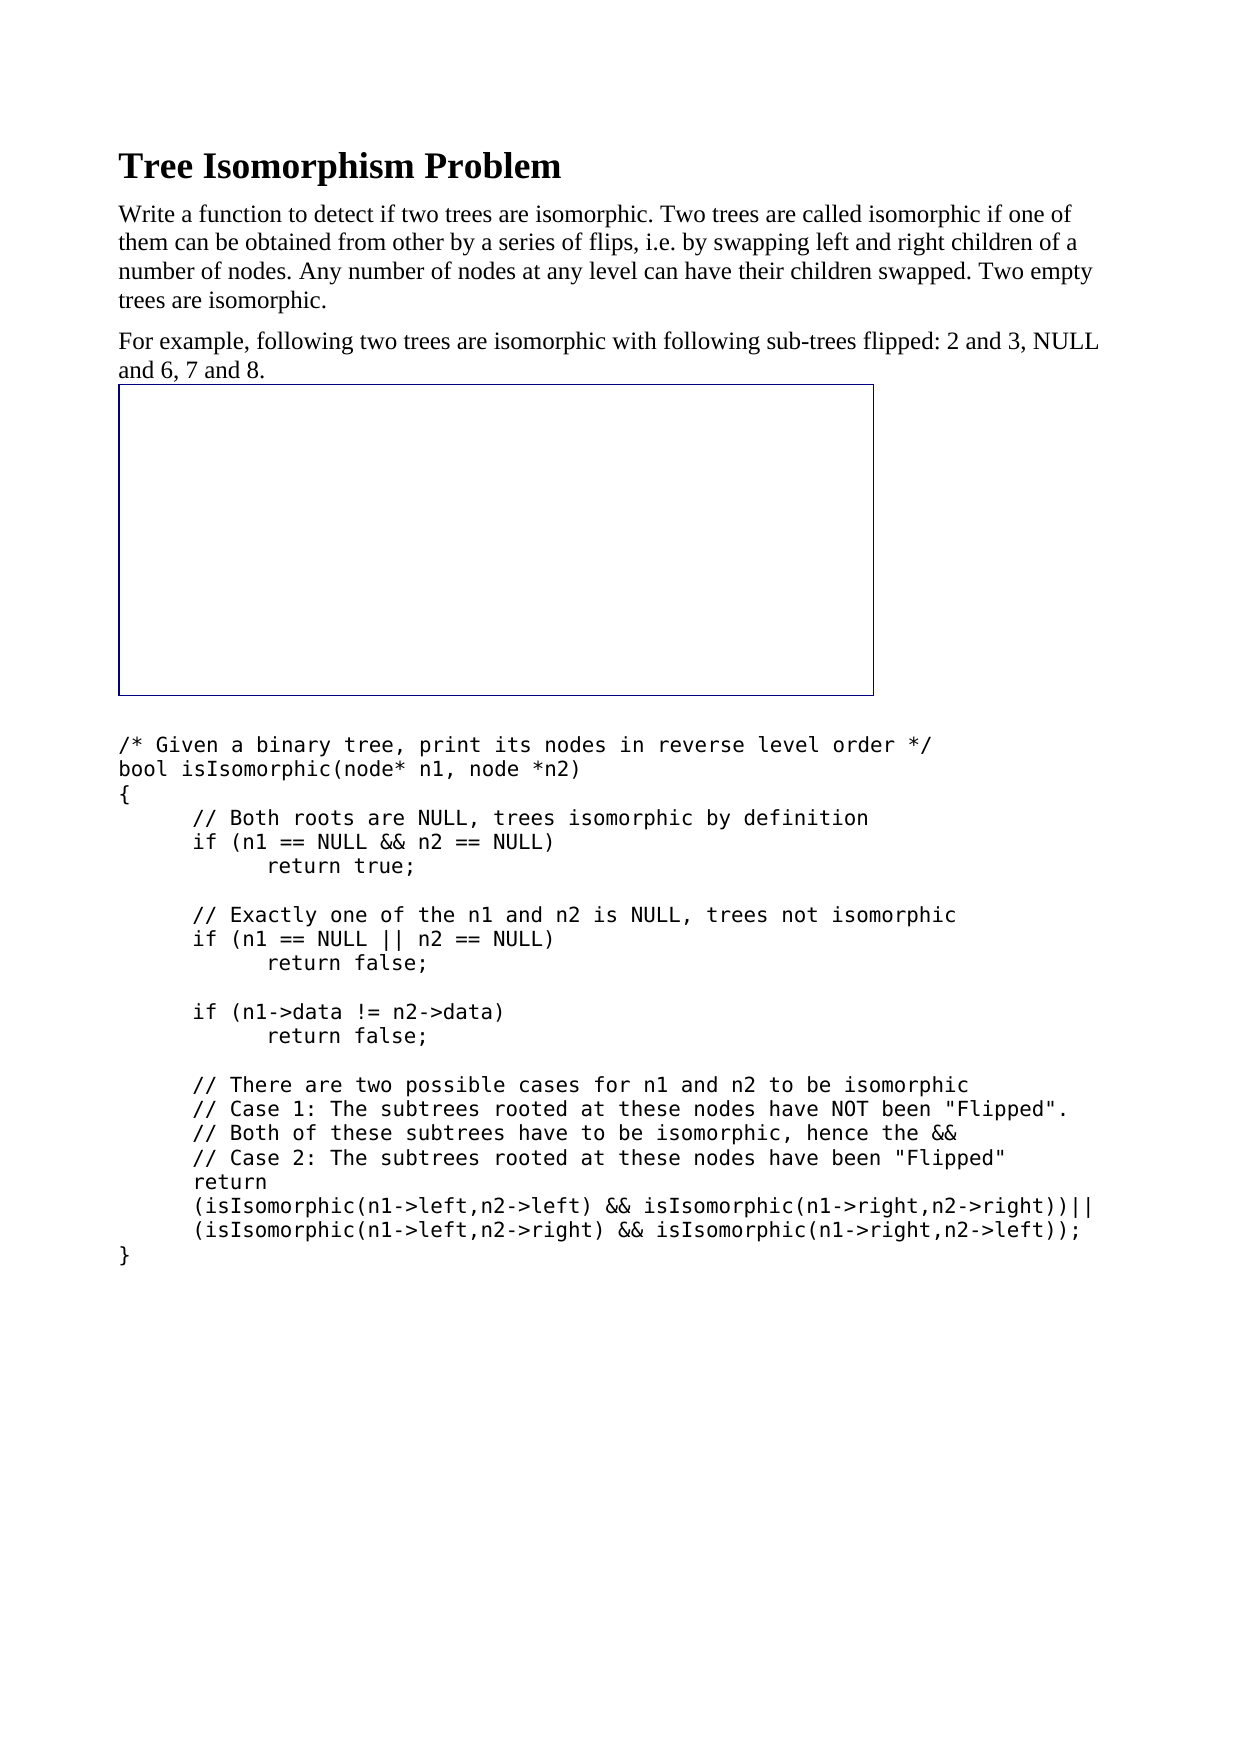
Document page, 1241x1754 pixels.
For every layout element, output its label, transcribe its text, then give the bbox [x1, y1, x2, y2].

text if (n1->data != n2->data) [118, 1000, 1122, 1024]
text // Case 2: The subtrees rooted at these nodes have been "Flipped" [118, 1146, 1122, 1170]
text return false; [118, 951, 1122, 976]
text For example, following two trees are isomorphic with following sub-trees flipped: 2 and 3, NULL and 6, 7 and 8. [118, 326, 1122, 696]
text bool isIsomorphic(node* n1, node *n2) [118, 757, 1122, 782]
text // Both roots are NULL, trees isomorphic by definition [118, 806, 1122, 830]
text (isIsomorphic(n1->left,n2->left) && isIsomorphic(n1->right,n2->right))|| [118, 1194, 1122, 1218]
text { [118, 782, 1122, 806]
text if (n1 == NULL || n2 == NULL) [118, 927, 1122, 951]
text /* Given a binary tree, print its nodes in reverse level order */ [118, 733, 1122, 757]
text (isIsomorphic(n1->left,n2->right) && isIsomorphic(n1->right,n2->left)); [118, 1218, 1122, 1243]
text // Both of these subtrees have to be isomorphic, hence the && [118, 1121, 1122, 1146]
text return [118, 1170, 1122, 1194]
text // There are two possible cases for n1 and n2 to be isomorphic [118, 1073, 1122, 1097]
text } [118, 1243, 1122, 1267]
text return true; [118, 854, 1122, 879]
text // Case 1: The subtrees rooted at these nodes have NOT been "Flipped". [118, 1097, 1122, 1121]
text Write a function to detect if two trees are isomorphic. Two trees are called isomorphic if one of them can be obtained from other by a series of flips, i.e. by swapping left and right children of a number of nodes. Any number of nodes at any level can have their children swapped. Two empty trees are isomorphic. [118, 199, 1122, 314]
text if (n1 == NULL && n2 == NULL) [118, 830, 1122, 854]
text // Exactly one of the n1 and n2 is NULL, trees not isomorphic [118, 903, 1122, 927]
text return false; [118, 1024, 1122, 1048]
subtitle Tree Isomorphism Problem [118, 143, 1122, 186]
